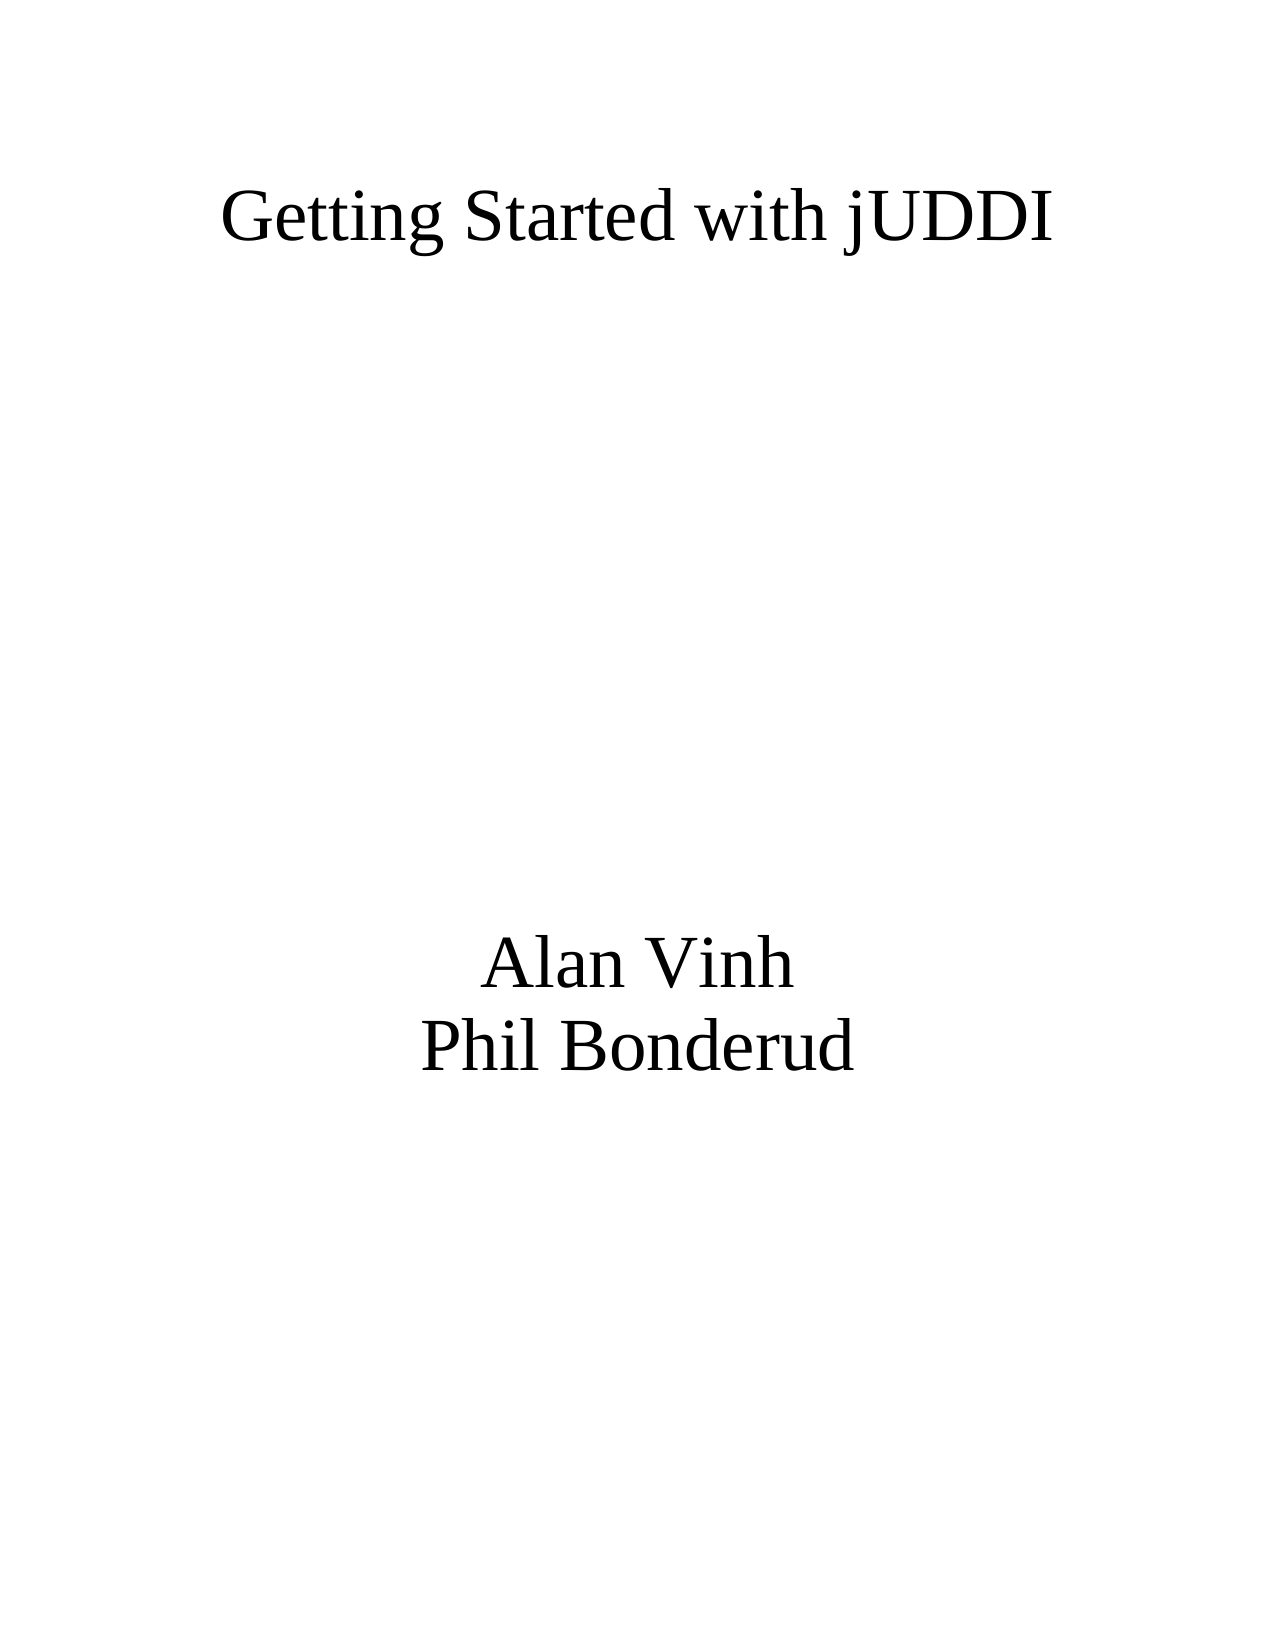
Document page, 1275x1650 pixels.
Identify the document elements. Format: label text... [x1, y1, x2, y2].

text Phil Bonderud [118, 1004, 1157, 1087]
text Alan Vinh [118, 921, 1157, 1004]
text Getting Started with jUDDI [118, 173, 1157, 257]
